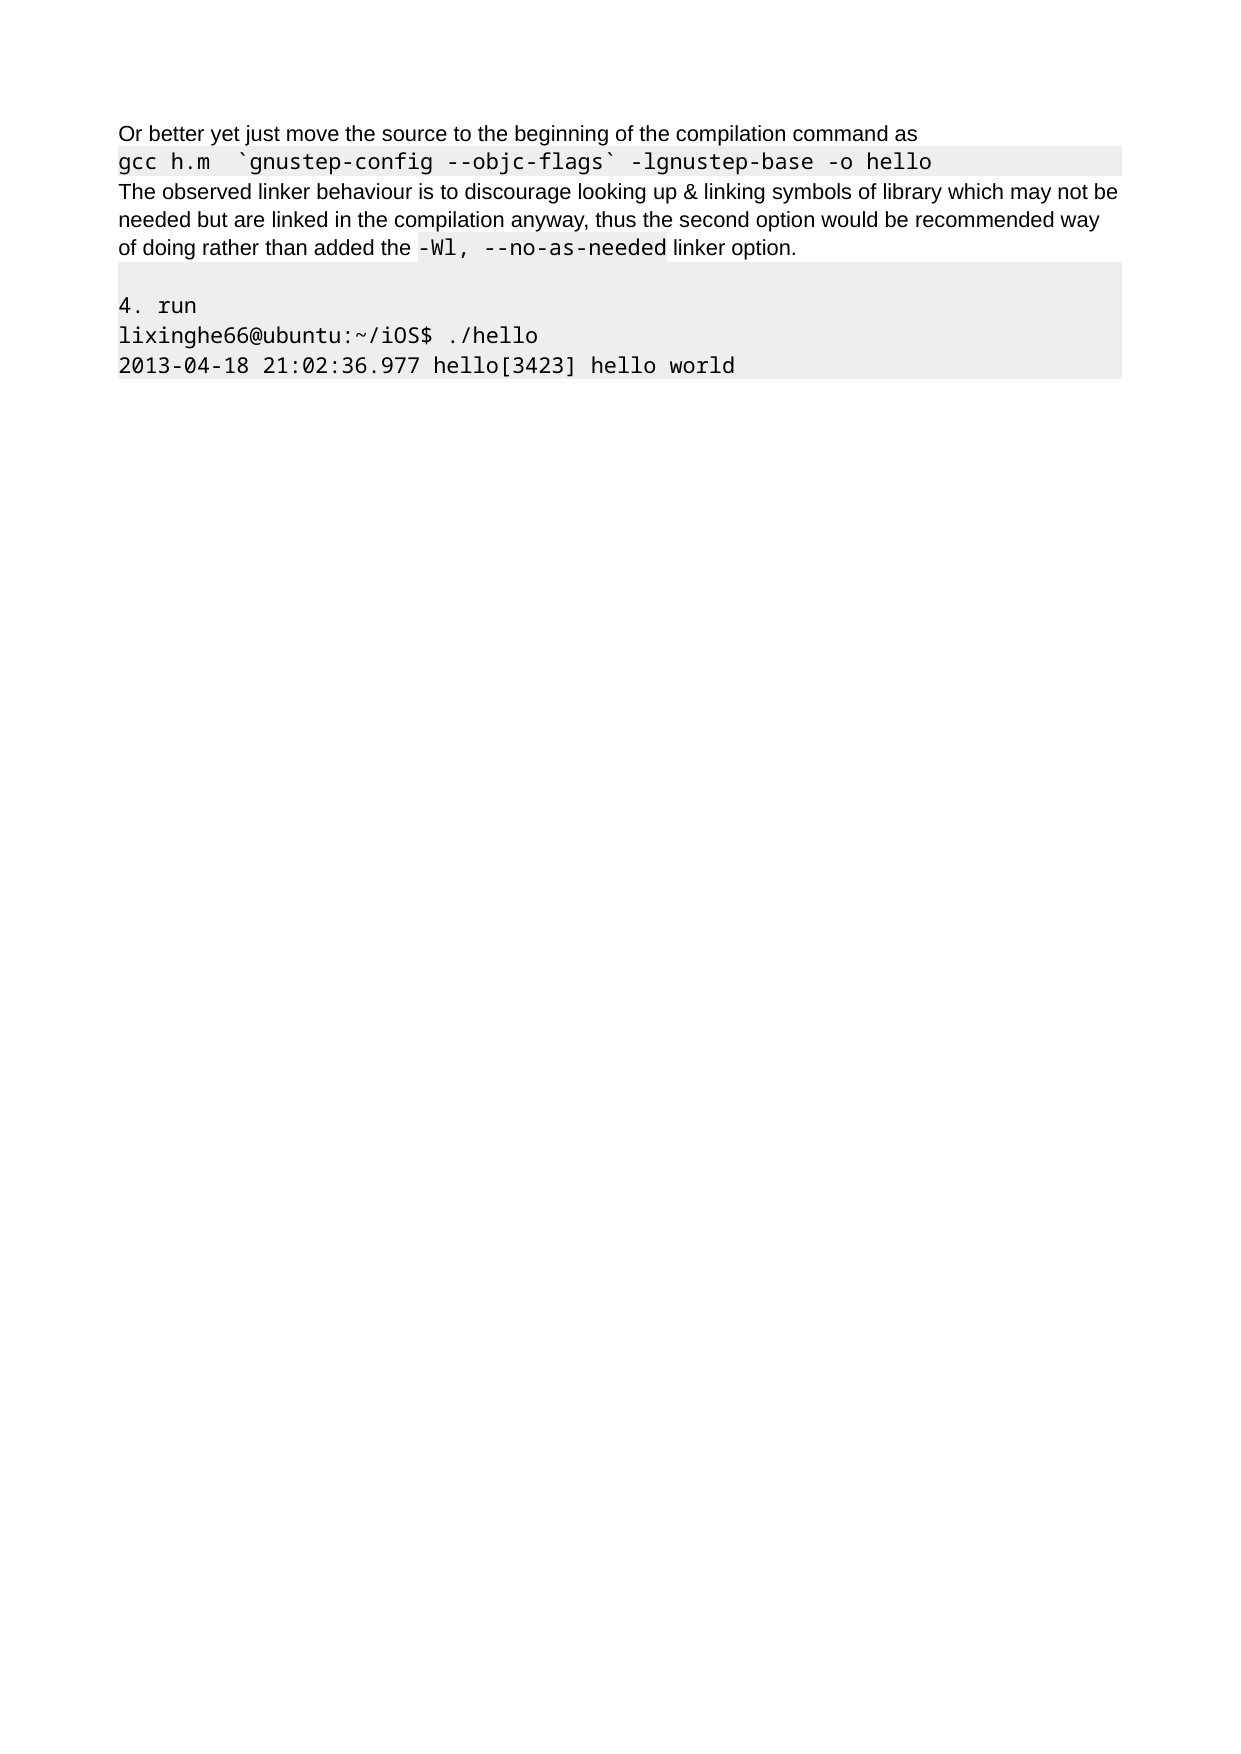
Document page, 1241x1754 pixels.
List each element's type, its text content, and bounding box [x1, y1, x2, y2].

text 4. run [118, 290, 1122, 320]
text gcc h.m `gnustep-config --objc-flags` -lgnustep-base -o hello [118, 146, 1122, 176]
text The observed linker behaviour is to discourage looking up & linking symbols of library which may not be needed but are linked in the compilation anyway, thus the second option would be recommended way of doing rather than added the -Wl, --no-as-needed linker option. [118, 176, 1122, 262]
text lixinghe66@ubuntu:~/iOS$ ./hello [118, 320, 1122, 350]
text 2013-04-18 21:02:36.977 hello[3423] hello world [118, 350, 1122, 379]
text Or better yet just move the source to the beginning of the compilation command as [118, 118, 1122, 146]
